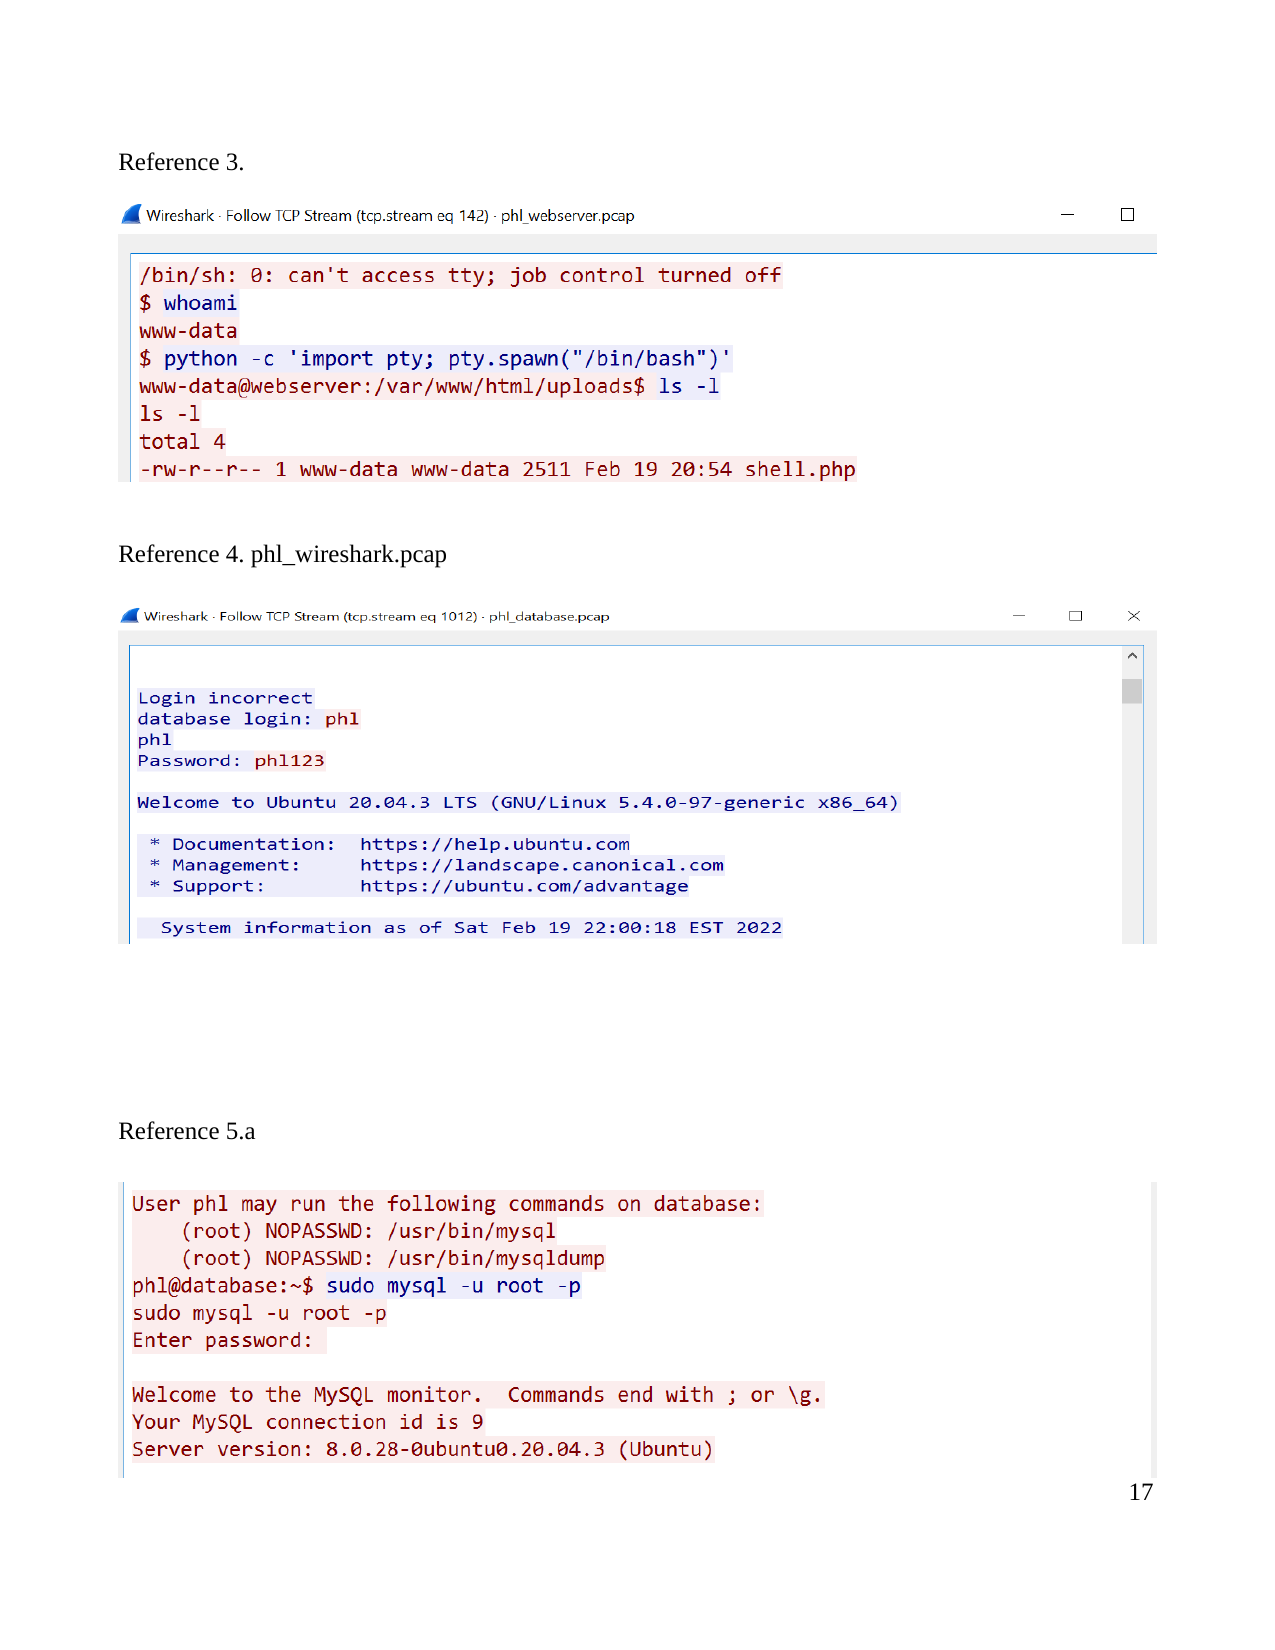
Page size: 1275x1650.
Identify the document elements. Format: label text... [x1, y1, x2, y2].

picture [118, 1182, 1157, 1478]
text Reference 4. phl_wireshark.pcap [118, 539, 1157, 568]
picture [118, 204, 1157, 482]
text Reference 5.a [118, 1116, 1157, 1145]
text Reference 3. [118, 147, 1157, 176]
text [118, 1173, 1157, 1182]
picture [118, 604, 1157, 944]
text 17 [118, 1478, 1157, 1506]
